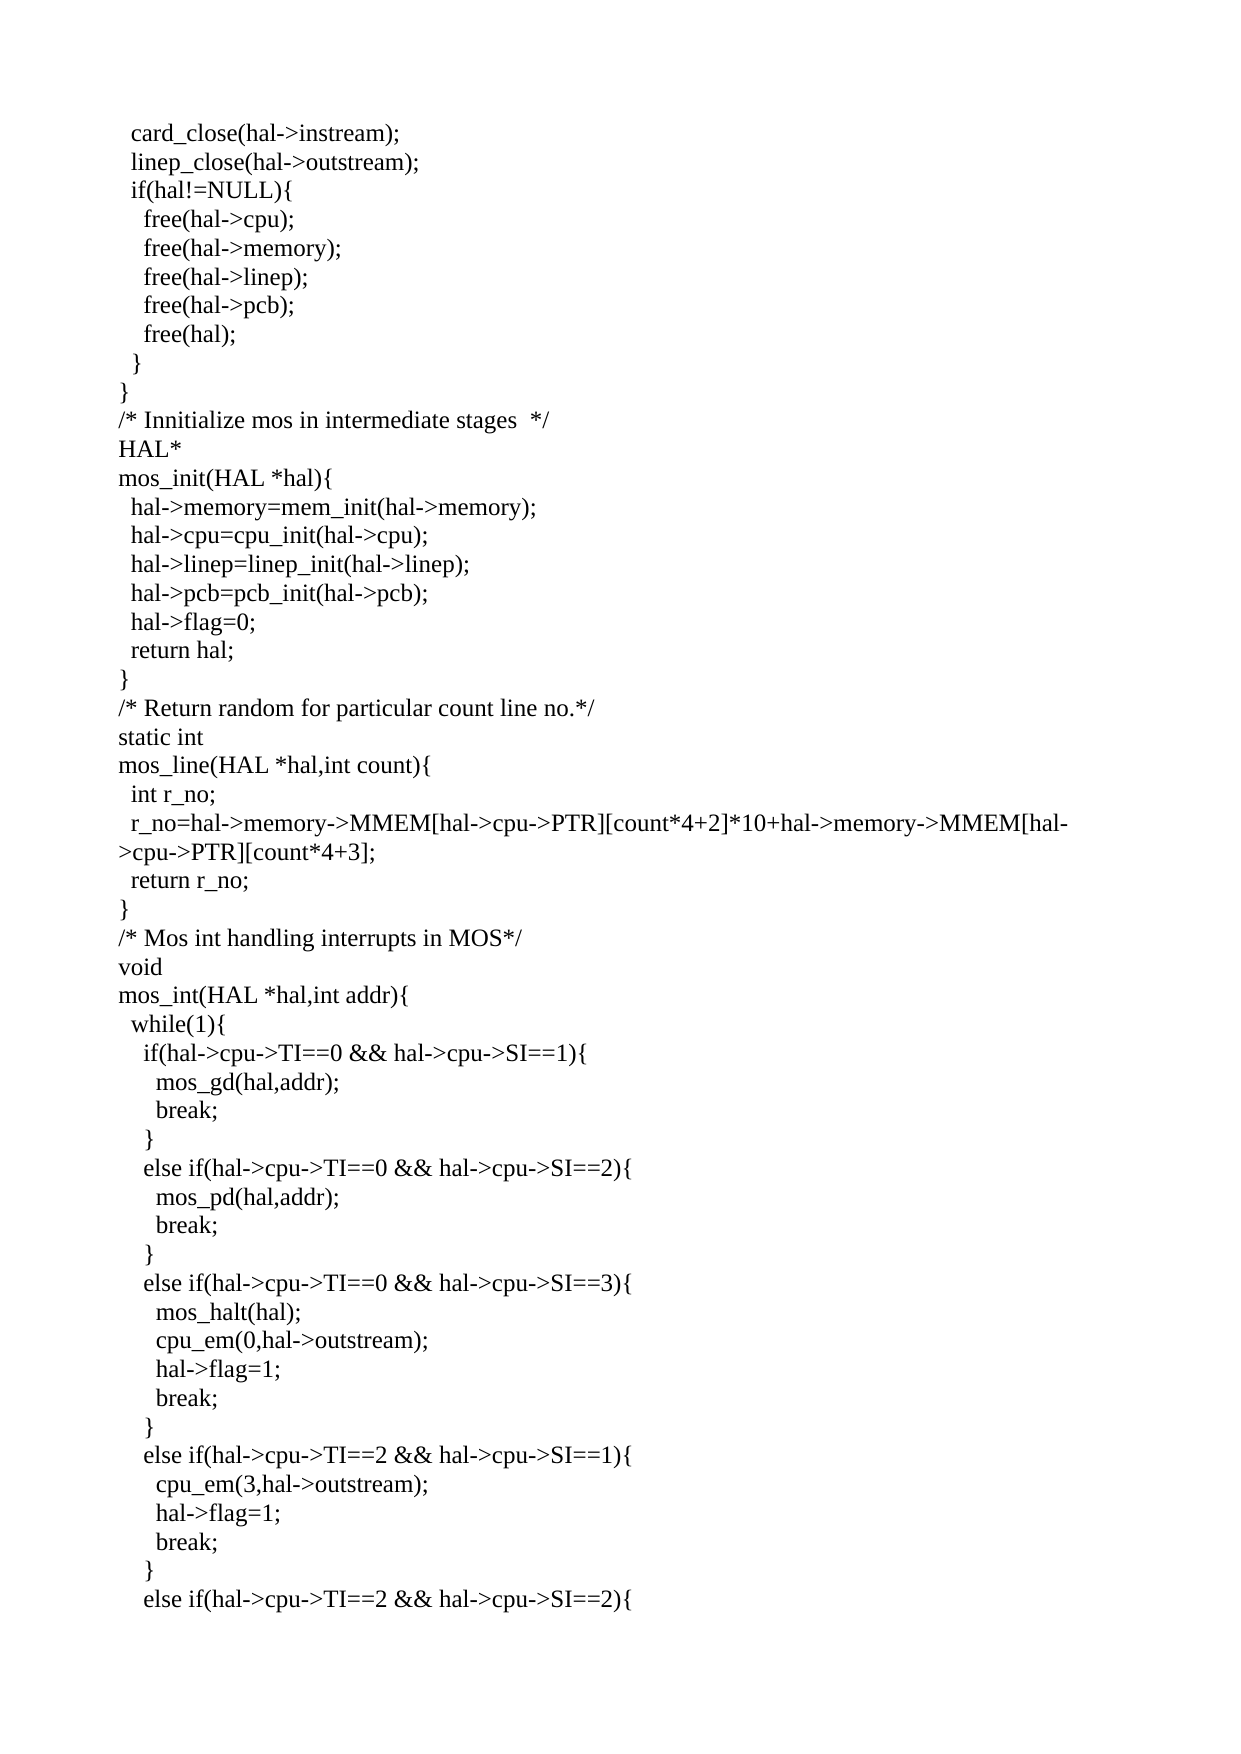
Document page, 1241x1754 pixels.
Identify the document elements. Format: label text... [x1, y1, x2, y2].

text break; [118, 1527, 1122, 1556]
text } [118, 1412, 1122, 1441]
text mos_pd(hal,addr); [118, 1182, 1122, 1211]
text if(hal->cpu->TI==0 && hal->cpu->SI==1){ [118, 1038, 1122, 1067]
text hal->flag=1; [118, 1354, 1122, 1383]
text else if(hal->cpu->TI==2 && hal->cpu->SI==1){ [118, 1441, 1122, 1469]
text hal->linep=linep_init(hal->linep); [118, 549, 1122, 578]
text void [118, 952, 1122, 981]
text } [118, 348, 1122, 377]
text } [118, 1556, 1122, 1584]
text int r_no; [118, 779, 1122, 808]
text else if(hal->cpu->TI==2 && hal->cpu->SI==2){ [118, 1584, 1122, 1613]
text break; [118, 1383, 1122, 1412]
text free(hal->pcb); [118, 291, 1122, 319]
text return hal; [118, 636, 1122, 664]
text free(hal->memory); [118, 233, 1122, 262]
text } [118, 1239, 1122, 1268]
text } [118, 894, 1122, 923]
text mos_halt(hal); [118, 1297, 1122, 1326]
text linep_close(hal->outstream); [118, 147, 1122, 176]
text card_close(hal->instream); [118, 118, 1122, 147]
text static int [118, 722, 1122, 751]
text } [118, 664, 1122, 693]
text cpu_em(3,hal->outstream); [118, 1469, 1122, 1498]
text return r_no; [118, 866, 1122, 894]
text mos_int(HAL *hal,int addr){ [118, 981, 1122, 1009]
text while(1){ [118, 1009, 1122, 1038]
text mos_gd(hal,addr); [118, 1067, 1122, 1096]
text free(hal->cpu); [118, 204, 1122, 233]
text hal->flag=1; [118, 1498, 1122, 1527]
text /* Mos int handling interrupts in MOS*/ [118, 923, 1122, 952]
text break; [118, 1096, 1122, 1124]
text mos_init(HAL *hal){ [118, 463, 1122, 492]
text hal->pcb=pcb_init(hal->pcb); [118, 578, 1122, 607]
text cpu_em(0,hal->outstream); [118, 1326, 1122, 1354]
text r_no=hal->memory->MMEM[hal->cpu->PTR][count*4+2]*10+hal->memory->MMEM[hal->cpu->PTR][count*4+3]; [118, 808, 1122, 866]
text free(hal->linep); [118, 262, 1122, 291]
text else if(hal->cpu->TI==0 && hal->cpu->SI==3){ [118, 1268, 1122, 1297]
text } [118, 377, 1122, 406]
text hal->flag=0; [118, 607, 1122, 636]
text else if(hal->cpu->TI==0 && hal->cpu->SI==2){ [118, 1153, 1122, 1182]
text /* Innitialize mos in intermediate stages */ [118, 406, 1122, 434]
text hal->cpu=cpu_init(hal->cpu); [118, 521, 1122, 549]
text mos_line(HAL *hal,int count){ [118, 751, 1122, 779]
text hal->memory=mem_init(hal->memory); [118, 492, 1122, 521]
text break; [118, 1211, 1122, 1239]
text free(hal); [118, 319, 1122, 348]
text /* Return random for particular count line no.*/ [118, 693, 1122, 722]
text if(hal!=NULL){ [118, 176, 1122, 204]
text } [118, 1124, 1122, 1153]
text HAL* [118, 434, 1122, 463]
